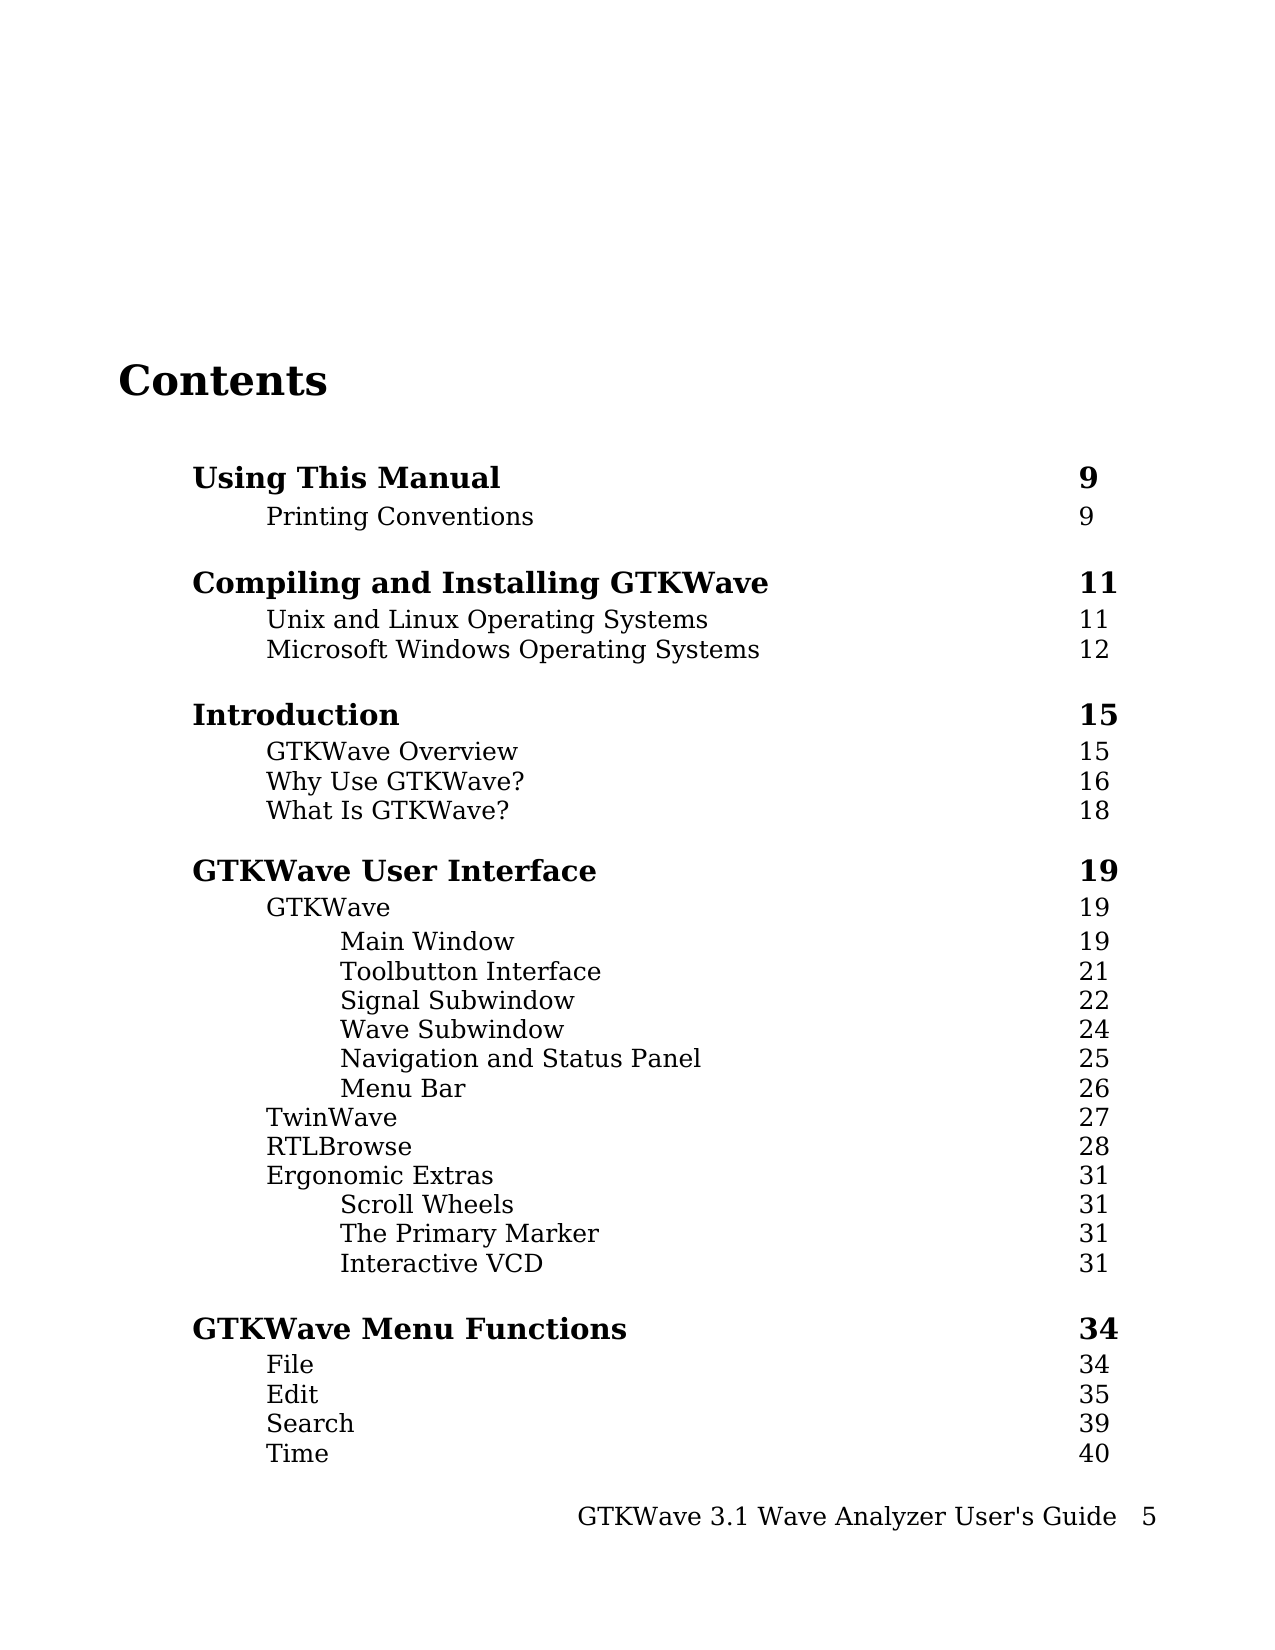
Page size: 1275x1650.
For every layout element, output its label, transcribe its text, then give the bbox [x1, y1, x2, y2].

text Ergonomic Extras 31 [118, 1161, 1157, 1191]
text Unix and Linux Operating Systems 11 [118, 601, 1157, 635]
text Main Window 19 [118, 923, 1157, 957]
text GTKWave Overview 15 [118, 733, 1157, 767]
text Menu Bar 26 [118, 1074, 1157, 1103]
text Printing Conventions 9 [118, 498, 1157, 532]
text Toolbutton Interface 21 [118, 957, 1157, 986]
text Contents [118, 356, 1157, 405]
text Microsoft Windows Operating Systems 12 [118, 635, 1157, 664]
text GTKWave Menu Functions 33 [118, 1312, 1157, 1346]
text The Primary Marker 31 [118, 1220, 1157, 1249]
text TwinWave 27 [118, 1103, 1157, 1132]
text RTLBrowse 28 [118, 1132, 1157, 1161]
text Using This Manual 9 [118, 454, 1157, 498]
text GTKWave User Interface 19 [118, 854, 1157, 889]
text What Is GTKWave? 18 [118, 796, 1157, 825]
text File 33 [118, 1346, 1157, 1381]
text Why Use GTKWave? 16 [118, 767, 1157, 796]
text Time 39 [118, 1439, 1157, 1468]
text Compiling and Installing GTKWave 11 [118, 566, 1157, 601]
text Signal Subwindow 22 [118, 986, 1157, 1016]
text Introduction 15 [118, 698, 1157, 733]
text Scroll Wheels 31 [118, 1191, 1157, 1220]
text Search 38 [118, 1410, 1157, 1439]
text Edit 34 [118, 1381, 1157, 1410]
text Wave Subwindow 24 [118, 1016, 1157, 1045]
text Interactive VCD 31 [118, 1249, 1157, 1278]
text GTKWave 19 [118, 889, 1157, 923]
text Navigation and Status Panel 25 [118, 1045, 1157, 1074]
